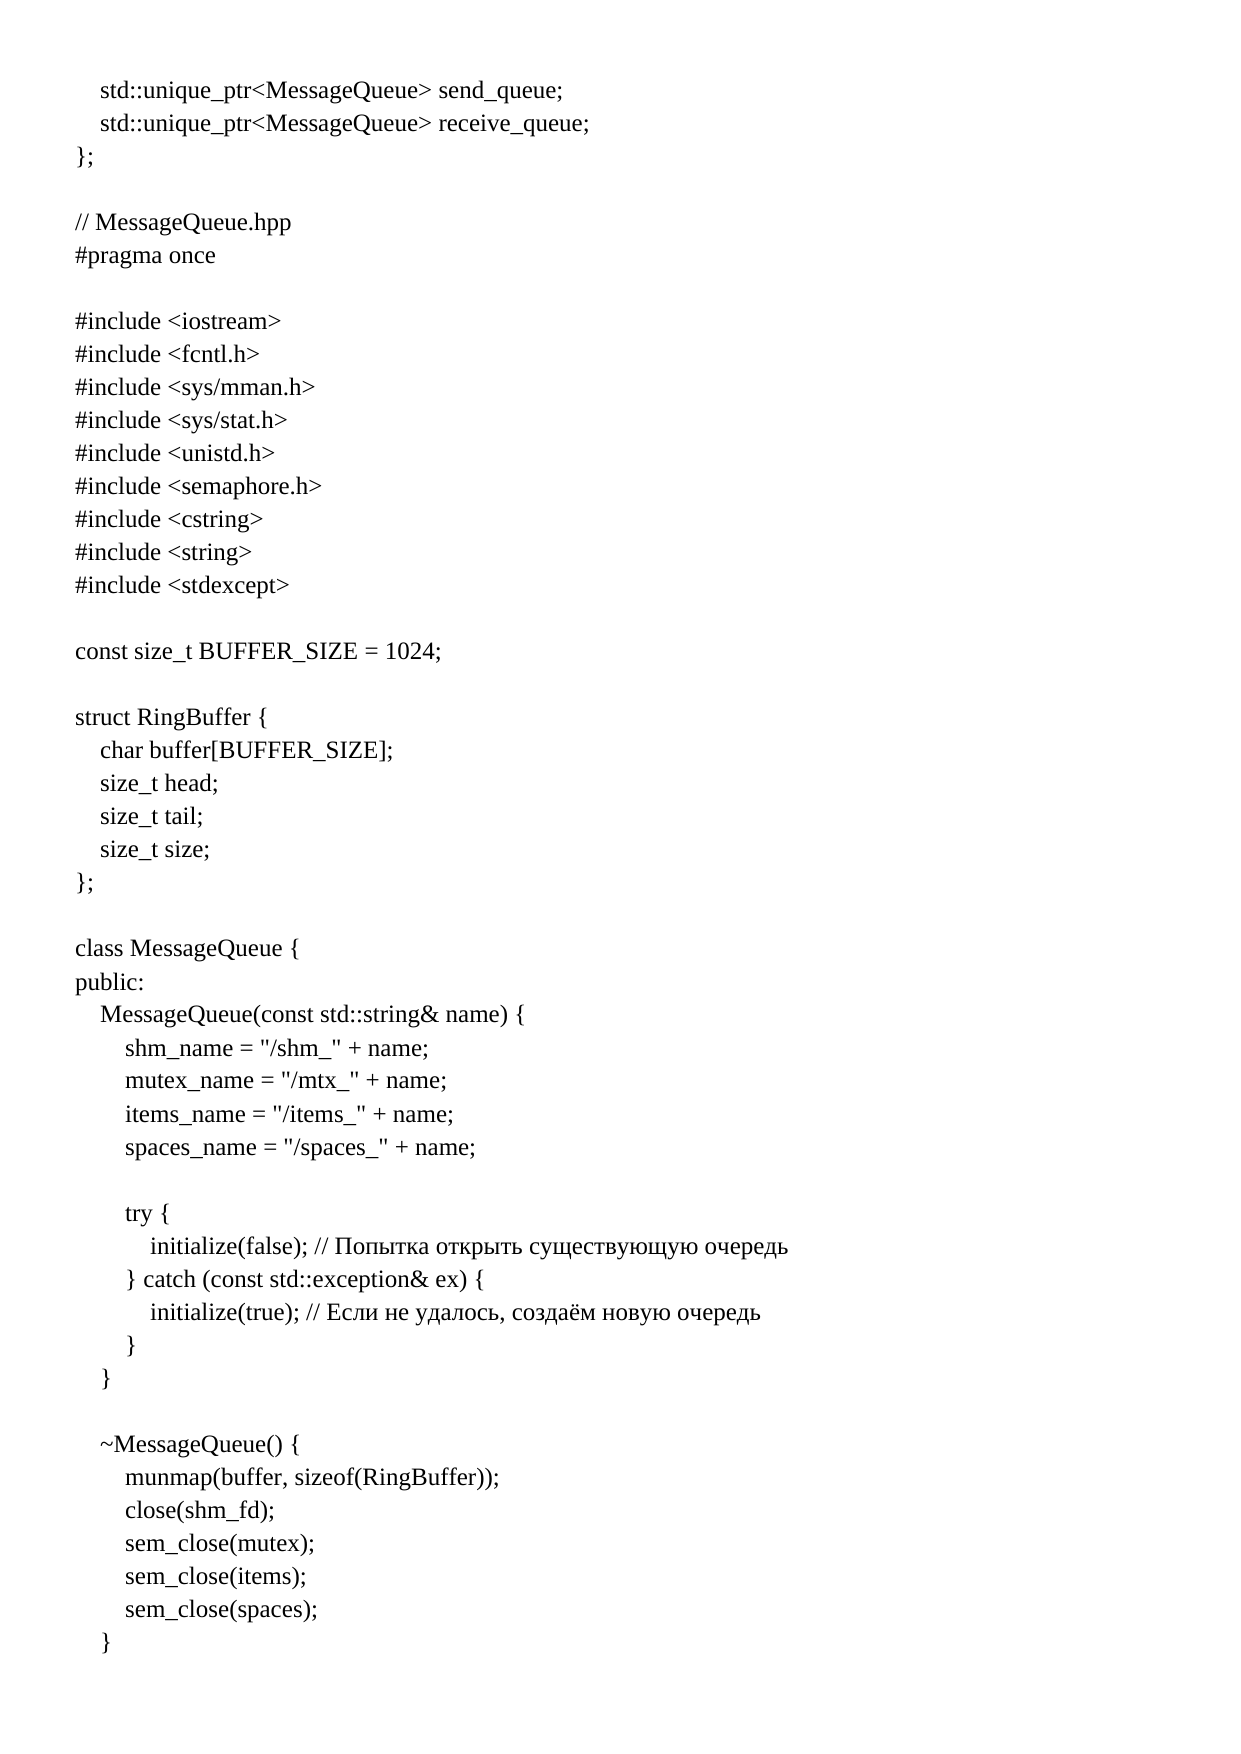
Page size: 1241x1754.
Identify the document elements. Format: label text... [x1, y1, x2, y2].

text #pragma once [75, 240, 1165, 269]
text mutex_name = "/mtx_" + name; [75, 1066, 1165, 1094]
text } [75, 1363, 1165, 1392]
text sem_close(spaces); [75, 1594, 1165, 1623]
text #include <semaphore.h> [75, 471, 1165, 500]
text #include <unistd.h> [75, 438, 1165, 467]
text shm_name = "/shm_" + name; [75, 1033, 1165, 1061]
text public: [75, 967, 1165, 995]
text #include <cstring> [75, 504, 1165, 533]
text #include <iostream> [75, 306, 1165, 335]
text }; [75, 141, 1165, 170]
text char buffer[BUFFER_SIZE]; [75, 735, 1165, 764]
text initialize(true); // Если не удалось, создаём новую очередь [75, 1297, 1165, 1326]
text ~MessageQueue() { [75, 1429, 1165, 1458]
text #include <string> [75, 537, 1165, 566]
text MessageQueue(const std::string& name) { [75, 999, 1165, 1028]
text } catch (const std::exception& ex) { [75, 1264, 1165, 1292]
text std::unique_ptr<MessageQueue> send_queue; [75, 75, 1165, 104]
text // MessageQueue.hpp [75, 207, 1165, 236]
text } [75, 1627, 1165, 1656]
text #include <sys/stat.h> [75, 405, 1165, 434]
text items_name = "/items_" + name; [75, 1099, 1165, 1127]
text initialize(false); // Попытка открыть существующую очередь [75, 1231, 1165, 1259]
text size_t tail; [75, 801, 1165, 830]
text sem_close(items); [75, 1561, 1165, 1590]
text sem_close(mutex); [75, 1528, 1165, 1557]
text const size_t BUFFER_SIZE = 1024; [75, 636, 1165, 665]
text #include <sys/mman.h> [75, 372, 1165, 401]
text spaces_name = "/spaces_" + name; [75, 1132, 1165, 1160]
text #include <fcntl.h> [75, 339, 1165, 368]
text try { [75, 1198, 1165, 1226]
text struct RingBuffer { [75, 702, 1165, 731]
text #include <stdexcept> [75, 570, 1165, 599]
text std::unique_ptr<MessageQueue> receive_queue; [75, 108, 1165, 137]
text close(shm_fd); [75, 1495, 1165, 1524]
text class MessageQueue { [75, 933, 1165, 962]
text } [75, 1330, 1165, 1358]
text size_t head; [75, 768, 1165, 797]
text }; [75, 867, 1165, 896]
text munmap(buffer, sizeof(RingBuffer)); [75, 1462, 1165, 1491]
text size_t size; [75, 834, 1165, 863]
